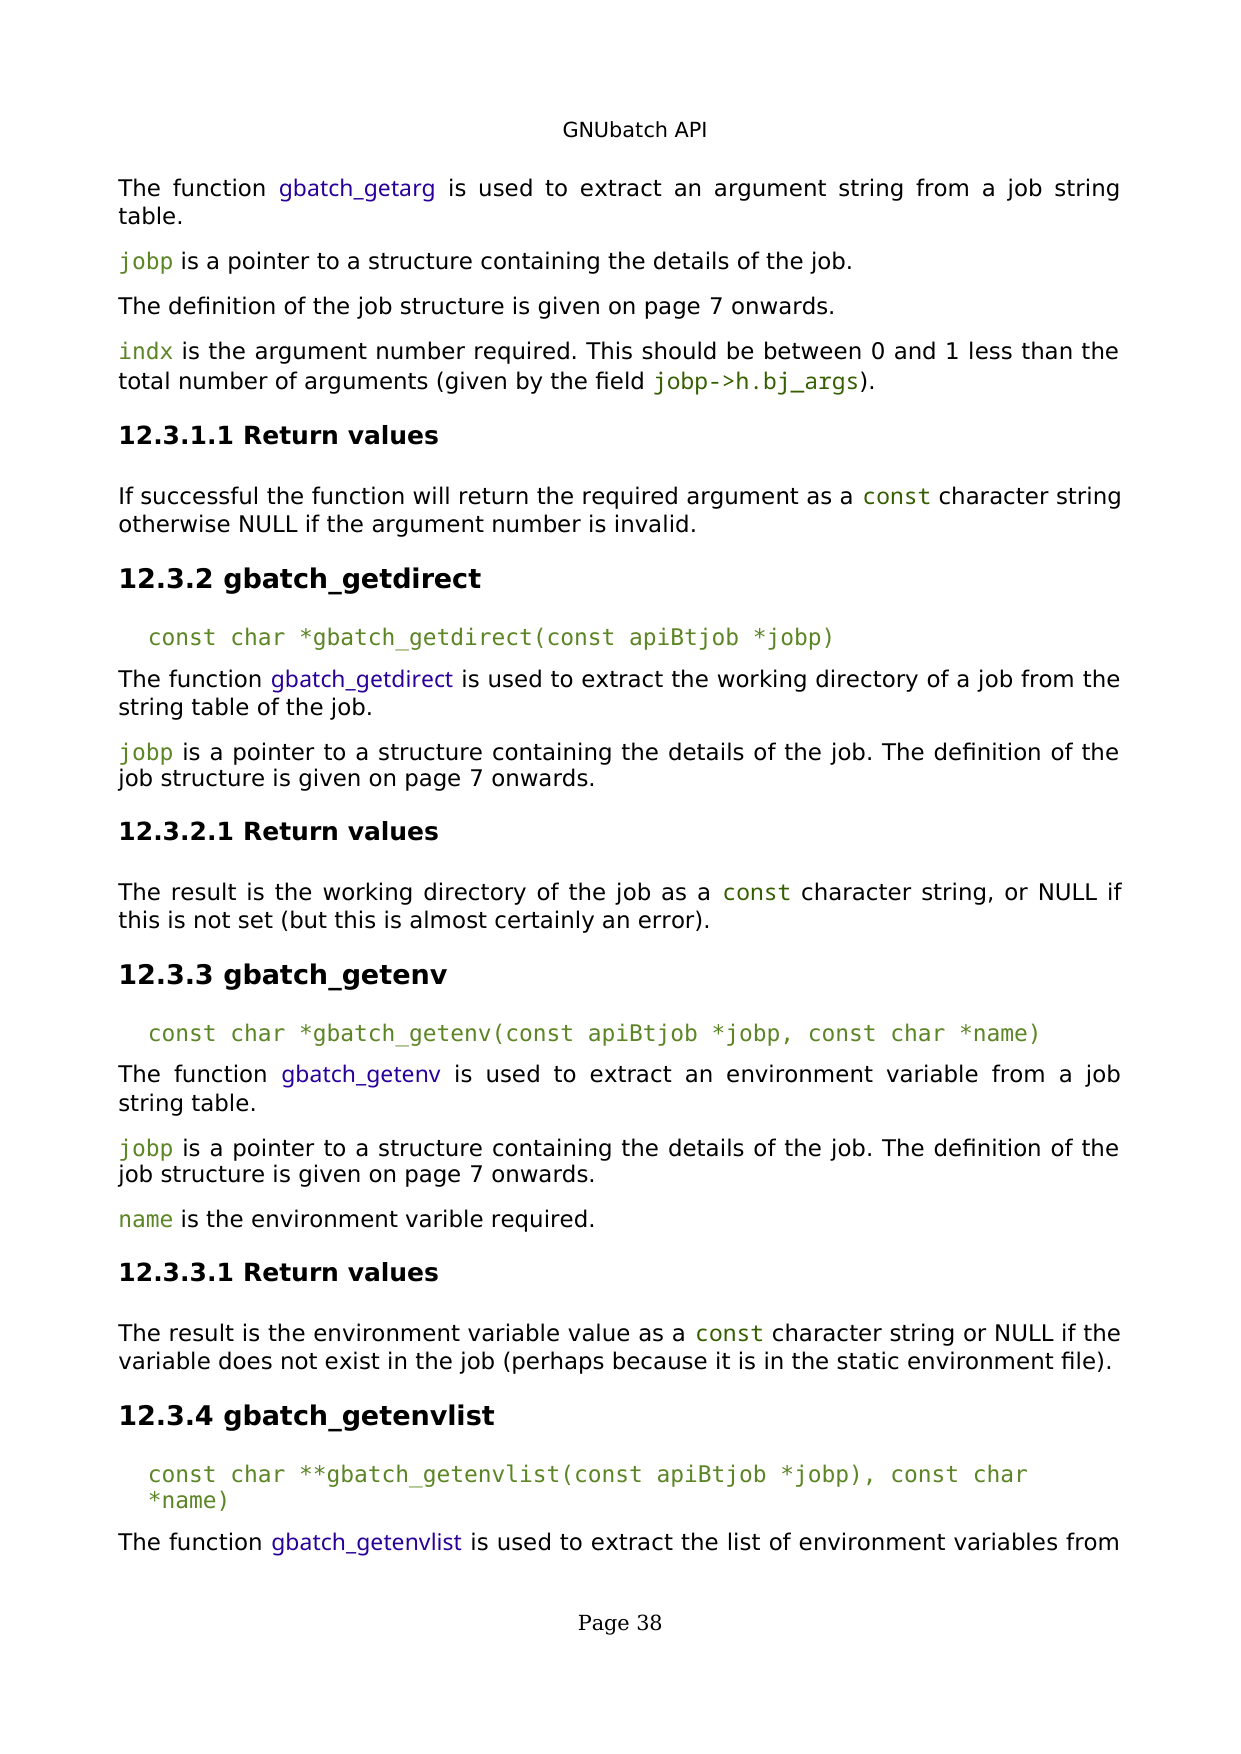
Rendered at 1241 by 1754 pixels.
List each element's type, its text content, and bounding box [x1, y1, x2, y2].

subtitle Return values [118, 817, 1122, 847]
subtitle gbatch_getdirect [118, 563, 1122, 594]
text const char *gbatch_getdirect(const apiBtjob *jobp) [148, 624, 1122, 651]
text If successful the function will return the required argument as a const character string otherwise NULL if the argument number is invalid. [118, 480, 1122, 538]
text const char **gbatch_getenvlist(const apiBtjob *jobp), const char *name) [148, 1461, 1122, 1514]
subtitle Return values [118, 1258, 1122, 1288]
text jobp is a pointer to a structure containing the details of the job. The definition of the job structure is given on page 7 onwards. [118, 1135, 1122, 1188]
text name is the environment varible required. [118, 1207, 1122, 1233]
text The function gbatch_getenvlist is used to extract the list of environment variables from [118, 1526, 1122, 1557]
subtitle gbatch_getenv [118, 959, 1122, 990]
text The definition of the job structure is given on page 7 onwards. [118, 293, 1122, 320]
text jobp is a pointer to a structure containing the details of the job. The definition of the job structure is given on page 7 onwards. [118, 739, 1122, 792]
text indx is the argument number required. This should be between 0 and 1 less than the total number of arguments (given by the field jobp->h.bj_args). [118, 338, 1122, 396]
text The result is the environment variable value as a const character string or NULL if the variable does not exist in the job (perhaps because it is in the static environment file). [118, 1317, 1122, 1375]
text The result is the working directory of the job as a const character string, or NULL if this is not set (but this is almost certainly an error). [118, 876, 1122, 934]
text The function gbatch_getenv is used to extract an environment variable from a job string table. [118, 1058, 1122, 1116]
subtitle gbatch_getenvlist [118, 1400, 1122, 1431]
text const char *gbatch_getenv(const apiBtjob *jobp, const char *name) [148, 1020, 1122, 1047]
text jobp is a pointer to a structure containing the details of the job. [118, 248, 1122, 275]
text The function gbatch_getdirect is used to extract the working directory of a job from the string table of the job. [118, 662, 1122, 721]
subtitle Return values [118, 421, 1122, 451]
text The function gbatch_getarg is used to extract an argument string from a job string table. [118, 172, 1122, 230]
